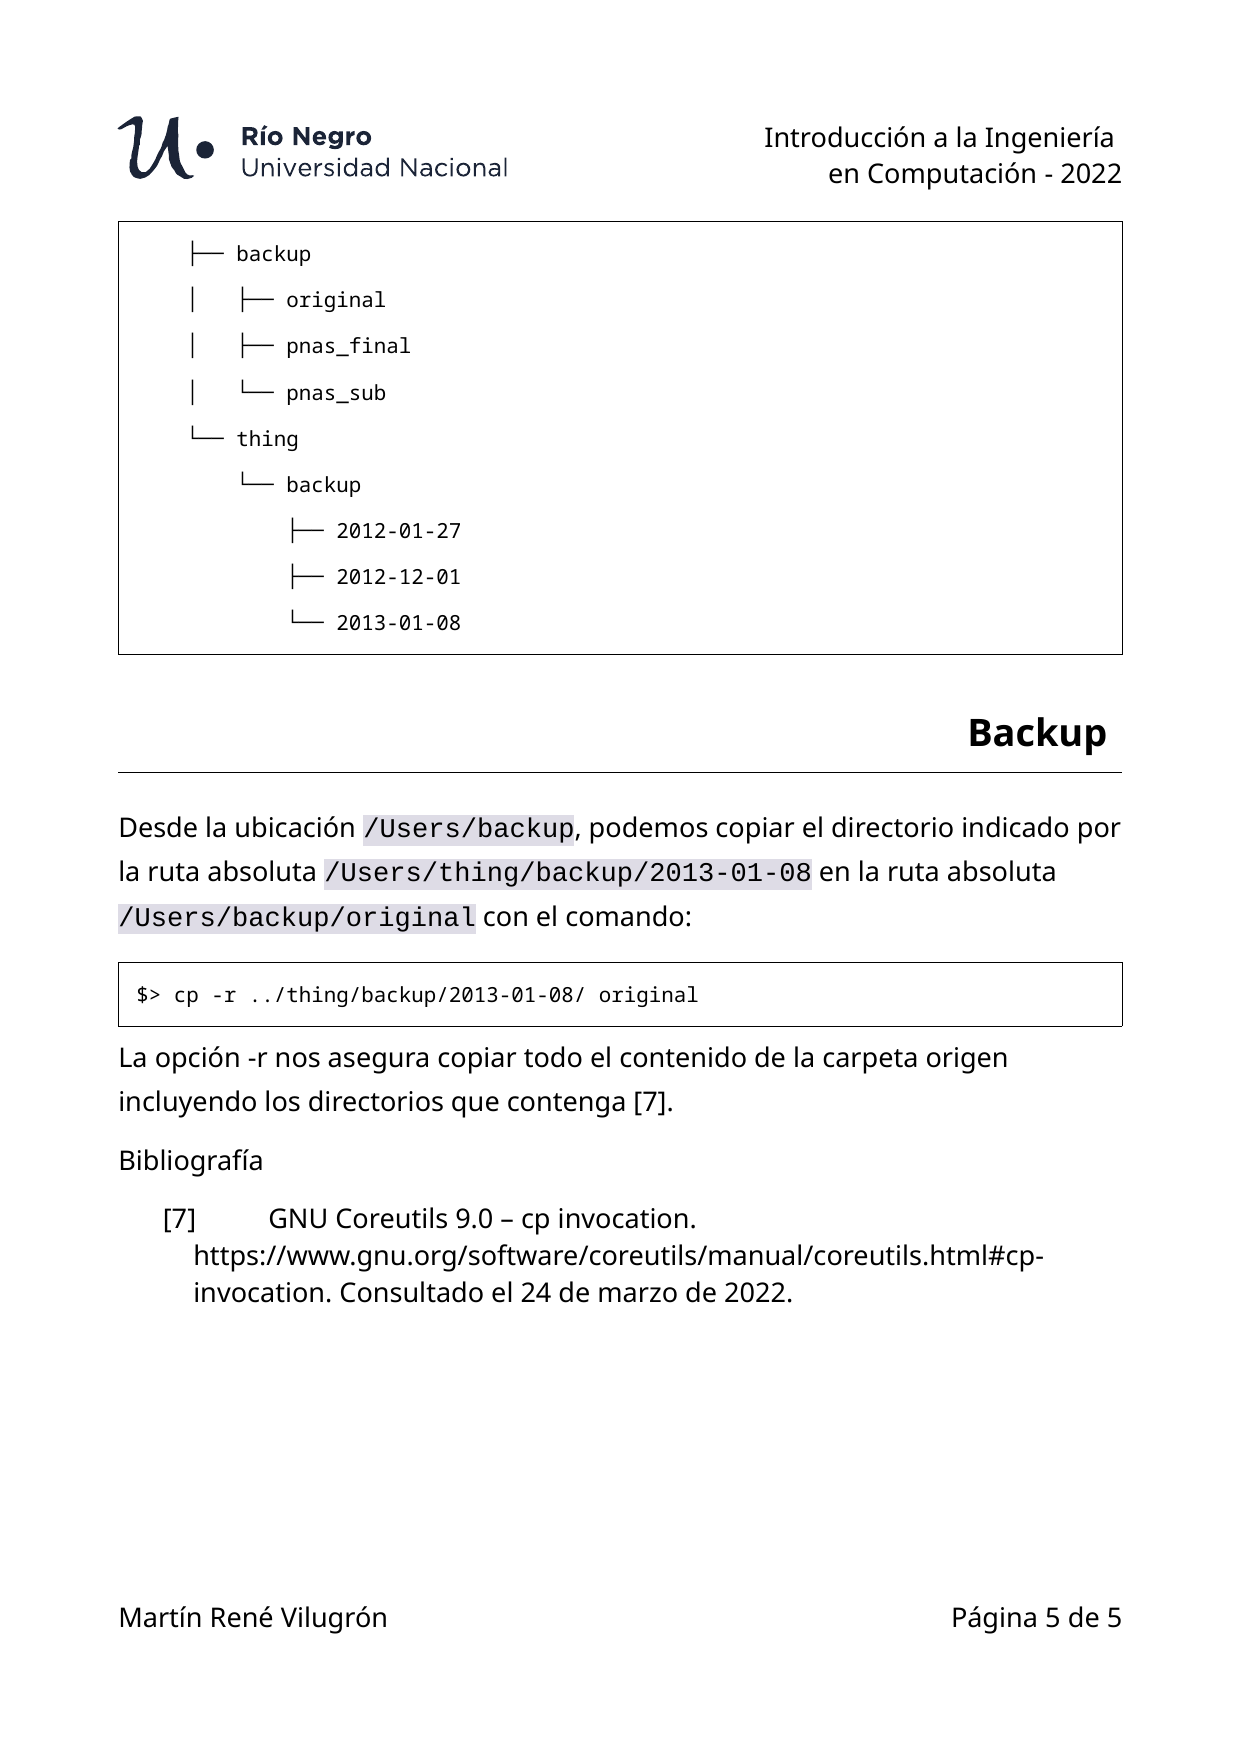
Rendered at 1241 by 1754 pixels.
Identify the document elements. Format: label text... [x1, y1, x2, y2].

text $> cp -r ../thing/backup/2013-01-08/ original [119, 963, 1122, 1026]
text Bibliografía [118, 1141, 1122, 1178]
text └── 2013-01-08 [119, 591, 1122, 654]
text Desde la ubicación /Users/backup, podemos copiar el directorio indicado por la ruta absoluta /Users/thing/backup/2013-01-08 en la ruta absoluta /Users/backup/original con el comando: [118, 808, 1122, 934]
text │ └── pnas_sub [119, 360, 1122, 406]
list GNU Coreutils 9.0 – cp invocation. https://www.gnu.org/software/coreutils/manual/coreutils.html#cp-invocation. Consultado el 24 de marzo de 2022. [156, 1200, 1122, 1310]
text ├── 2012-01-27 [119, 498, 1122, 544]
subtitle Backup [118, 691, 1122, 772]
text │ ├── pnas_final [119, 314, 1122, 360]
text ├── 2012-12-01 [119, 544, 1122, 591]
text ├── backup [119, 222, 1122, 267]
text └── thing [119, 406, 1122, 452]
text └── backup [119, 452, 1122, 498]
text La opción -r nos asegura copiar todo el contenido de la carpeta origen incluyendo los directorios que contenga [7]. [118, 1038, 1122, 1119]
text │ ├── original [119, 267, 1122, 314]
